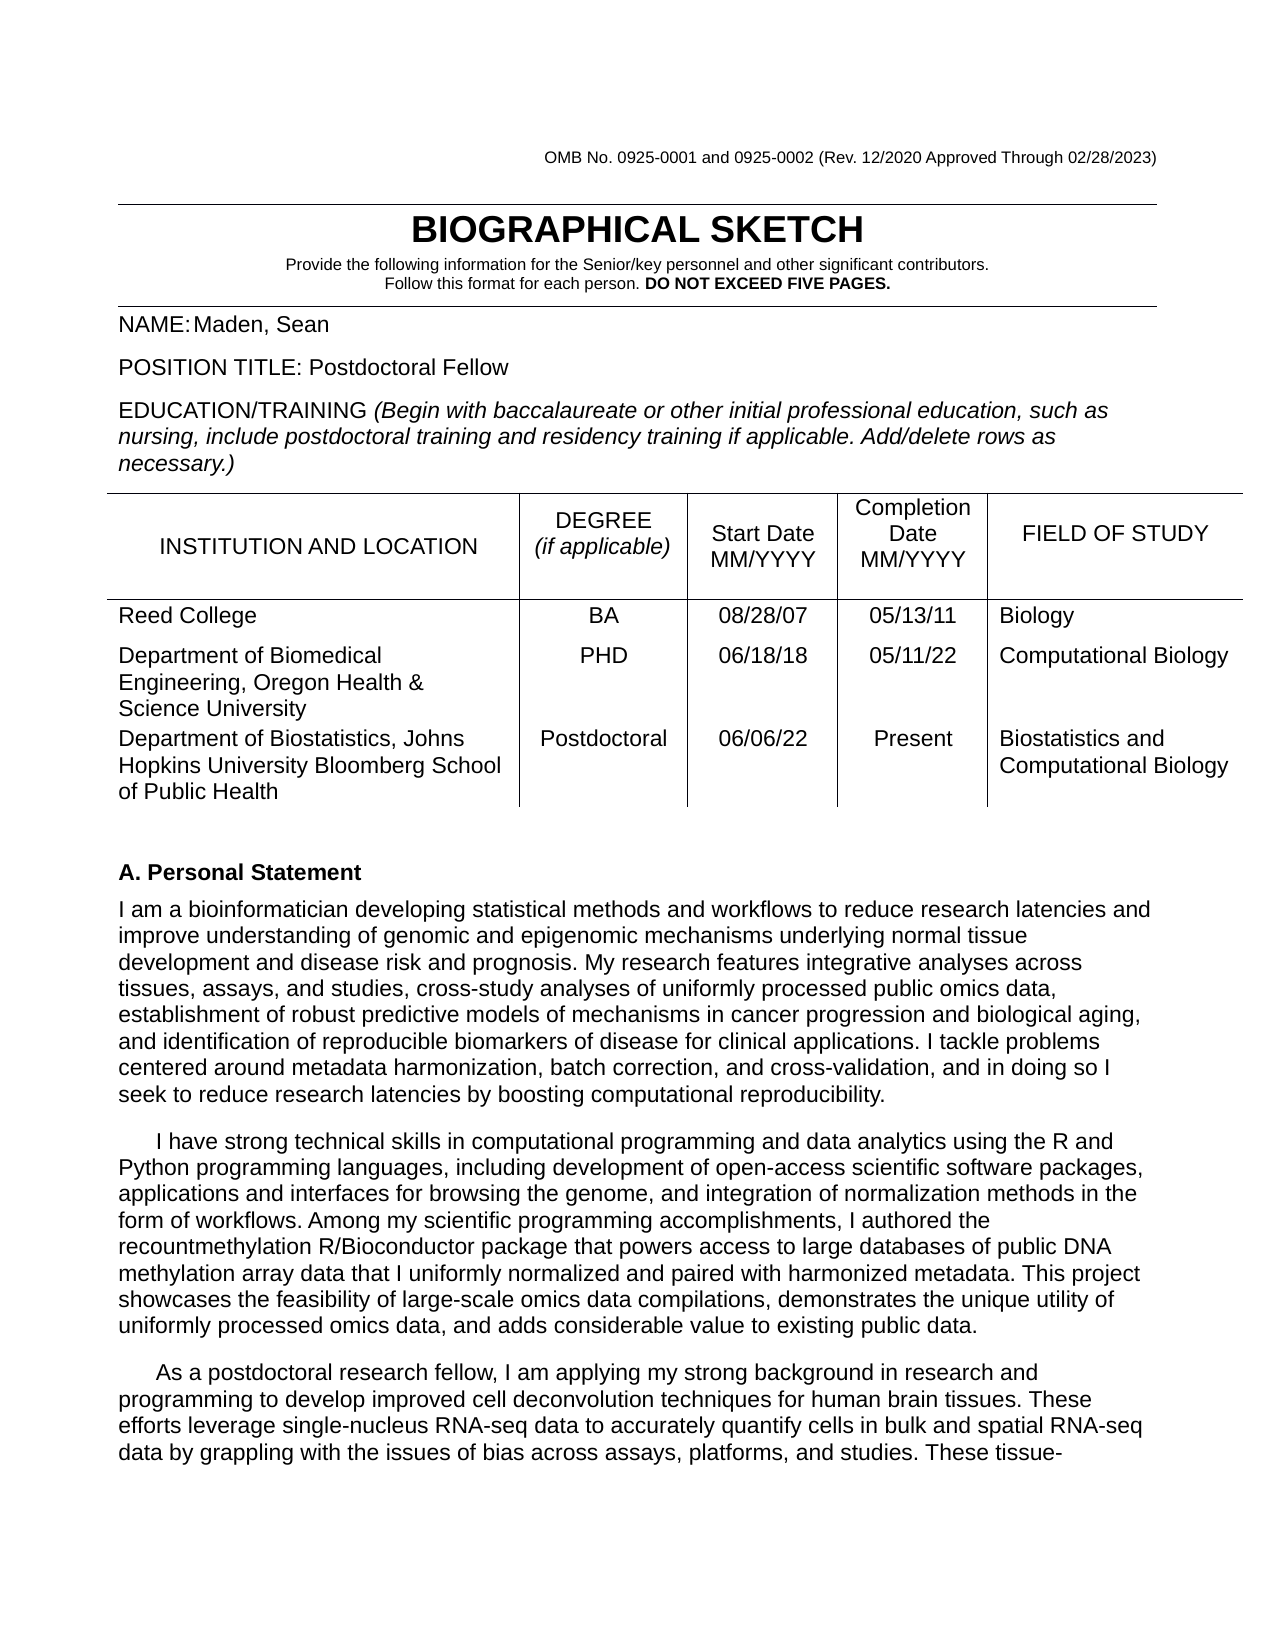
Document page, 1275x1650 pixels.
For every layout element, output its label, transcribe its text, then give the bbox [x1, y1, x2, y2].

subtitle Provide the following information for the Senior/key personnel and other significant contributors. Follow this format for each person. DO NOT EXCEED FIVE PAGES. [118, 255, 1157, 306]
table_cell 06/18/18 [688, 640, 837, 723]
text I have strong technical skills in computational programming and data analytics using the R and Python programming languages, including development of open-access scientific software packages, applications and interfaces for browsing the genome, and integration of normalization methods in the form of workflows. Among my scientific programming accomplishments, I authored the recountmethylation R/Bioconductor package that powers access to large databases of public DNA methylation array data that I uniformly normalized and paired with harmonized metadata. This project showcases the feasibility of large-scale omics data compilations, demonstrates the unique utility of uniformly processed omics data, and adds considerable value to existing public data. [118, 1128, 1157, 1338]
table_header DEGREE (if applicable) [520, 494, 687, 599]
table_cell Computational Biology [988, 640, 1243, 723]
table_cell Reed College [107, 600, 519, 640]
table_cell Biology [988, 600, 1243, 640]
table_cell Biostatistics and Computational Biology [988, 723, 1243, 807]
table_cell Present [838, 723, 987, 807]
text NAME: Maden, Sean [118, 311, 1157, 337]
title BIOGRAPHICAL SKETCH [118, 205, 1157, 251]
table_cell PHD [520, 640, 687, 723]
text POSITION TITLE: Postdoctoral Fellow [118, 354, 1157, 380]
table_cell BA [520, 600, 687, 640]
table_header Completion Date MM/YYYY [838, 494, 987, 599]
table_cell Postdoctoral [520, 723, 687, 807]
text OMB No. 0925-0001 and 0925-0002 (Rev. 12/2020 Approved Through 02/28/2023) [118, 148, 1157, 167]
table_cell Department of Biomedical Engineering, Oregon Health & Science University [107, 640, 519, 723]
table_cell Department of Biostatistics, Johns Hopkins University Bloomberg School of Public Health [107, 723, 519, 807]
table_cell 05/13/11 [838, 600, 987, 640]
text As a postdoctoral research fellow, I am applying my strong background in research and programming to develop improved cell deconvolution techniques for human brain tissues. These efforts leverage single-nucleus RNA-seq data to accurately quantify cells in bulk and spatial RNA-seq data by grappling with the issues of bias across assays, platforms, and studies. These tissue- [118, 1359, 1157, 1465]
table_header Start Date MM/YYYY [688, 494, 837, 599]
table_cell 06/06/22 [688, 723, 837, 807]
text A. Personal Statement [118, 859, 1157, 886]
table_cell 08/28/07 [688, 600, 837, 640]
table_cell 05/11/22 [838, 640, 987, 723]
text EDUCATION/TRAINING (Begin with baccalaureate or other initial professional education, such as nursing, include postdoctoral training and residency training if applicable. Add/delete rows as necessary.) [118, 397, 1157, 476]
table_header FIELD OF STUDY [988, 494, 1243, 599]
text I am a bioinformatician developing statistical methods and workflows to reduce research latencies and improve understanding of genomic and epigenomic mechanisms underlying normal tissue development and disease risk and prognosis. My research features integrative analyses across tissues, assays, and studies, cross-study analyses of uniformly processed public omics data, establishment of robust predictive models of mechanisms in cancer progression and biological aging, and identification of reproducible biomarkers of disease for clinical applications. I tackle problems centered around metadata harmonization, batch correction, and cross-validation, and in doing so I seek to reduce research latencies by boosting computational reproducibility. [118, 896, 1157, 1107]
table_header INSTITUTION AND LOCATION [107, 494, 519, 599]
